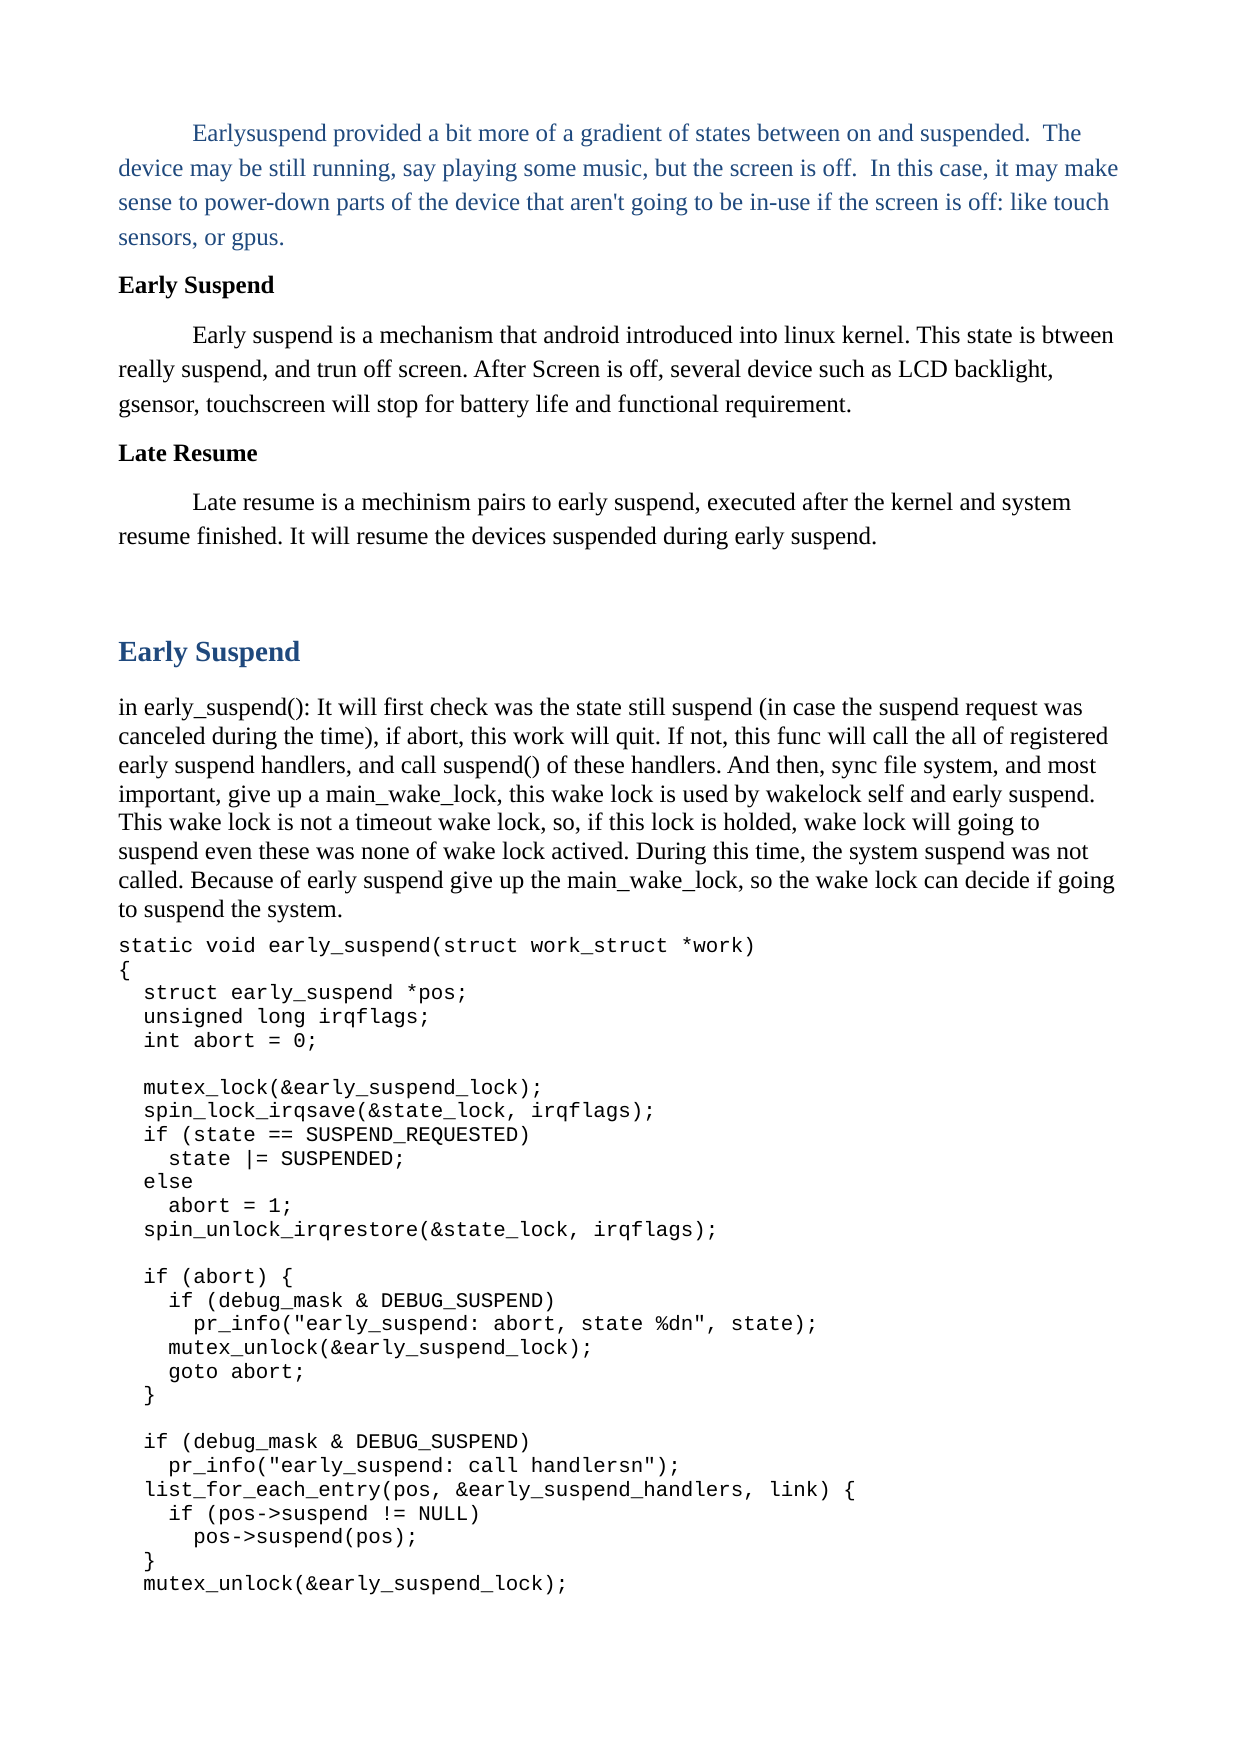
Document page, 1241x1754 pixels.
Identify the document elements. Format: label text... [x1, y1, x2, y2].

text abort = 1; [118, 1195, 1122, 1219]
text list_for_each_entry(pos, &early_suspend_handlers, link) { [118, 1479, 1122, 1502]
text Early suspend is a mechanism that android introduced into linux kernel. This state is btween really suspend, and trun off screen. After Screen is off, several device such as LCD backlight, gsensor, touchscreen will stop for battery life and functional requirement. [118, 320, 1122, 417]
text } [118, 1384, 1122, 1408]
text spin_unlock_irqrestore(&state_lock, irqflags); [118, 1219, 1122, 1242]
text spin_lock_irqsave(&state_lock, irqflags); [118, 1101, 1122, 1124]
text } [118, 1550, 1122, 1573]
text Early Suspend [118, 271, 1122, 299]
text state |= SUSPENDED; [118, 1148, 1122, 1171]
text if (abort) { [118, 1266, 1122, 1290]
text Earlysuspend provided a bit more of a gradient of states between on and suspended. The device may be still running, say playing some music, but the screen is off. In this case, it may make sense to power-down parts of the device that aren't going to be in-use if the screen is off: like touch sensors, or gpus. [118, 118, 1122, 250]
text mutex_unlock(&early_suspend_lock); [118, 1573, 1122, 1597]
text unsigned long irqflags; [118, 1006, 1122, 1029]
text goto abort; [118, 1361, 1122, 1384]
text if (debug_mask & DEBUG_SUSPEND) [118, 1432, 1122, 1455]
text { [118, 959, 1122, 982]
text pr_info("early_suspend: call handlersn"); [118, 1455, 1122, 1479]
subtitle Early Suspend [118, 634, 1122, 667]
text if (state == SUSPEND_REQUESTED) [118, 1124, 1122, 1148]
text if (debug_mask & DEBUG_SUSPEND) [118, 1290, 1122, 1313]
text pr_info("early_suspend: abort, state %dn", state); [118, 1313, 1122, 1337]
subtitle in early_suspend(): It will first check was the state still suspend (in case the suspend request was canceled during the time), if abort, this work will quit. If not, this func will call the all of registered early suspend handlers, and call suspend() of these handlers. And then, sync file system, and most important, give up a main_wake_lock, this wake lock is used by wakelock self and early suspend. This wake lock is not a timeout wake lock, so, if this lock is holded, wake lock will going to suspend even these was none of wake lock actived. During this time, the system suspend was not called. Because of early suspend give up the main_wake_lock, so the wake lock can decide if going to suspend the system. [118, 692, 1122, 922]
text Late resume is a mechinism pairs to early suspend, executed after the kernel and system resume finished. It will resume the devices suspended during early suspend. [118, 487, 1122, 550]
text if (pos->suspend != NULL) [118, 1502, 1122, 1526]
text int abort = 0; [118, 1029, 1122, 1053]
text static void early_suspend(struct work_struct *work) [118, 935, 1122, 959]
text pos->suspend(pos); [118, 1526, 1122, 1550]
text mutex_unlock(&early_suspend_lock); [118, 1337, 1122, 1361]
text struct early_suspend *pos; [118, 982, 1122, 1006]
text Late Resume [118, 438, 1122, 466]
text mutex_lock(&early_suspend_lock); [118, 1077, 1122, 1101]
text else [118, 1171, 1122, 1195]
